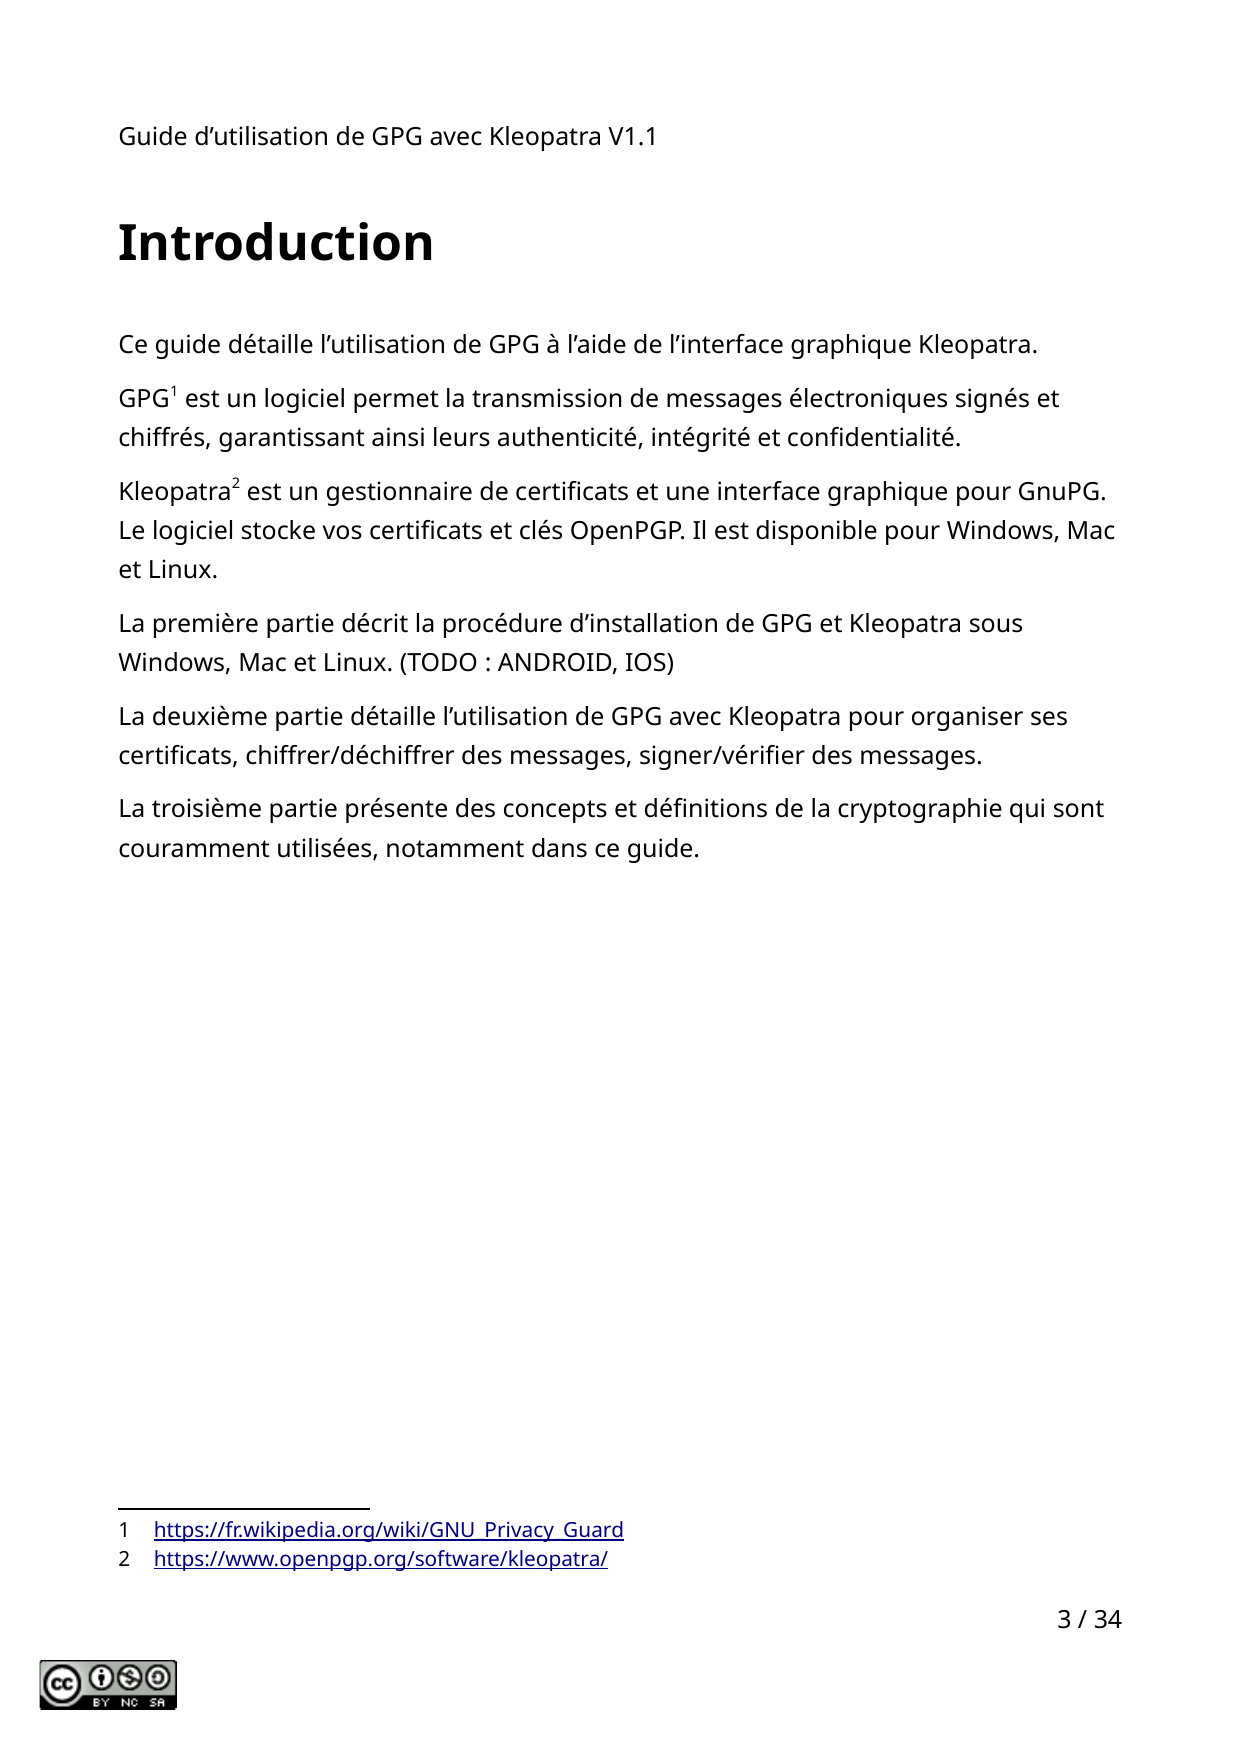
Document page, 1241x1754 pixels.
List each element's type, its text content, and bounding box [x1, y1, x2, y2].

text https://fr.wikipedia.org/wiki/GNU_Privacy_Guard [118, 1515, 1122, 1544]
text La troisième partie présente des concepts et définitions de la cryptographie qui sont couramment utilisées, notamment dans ce guide. [118, 791, 1122, 864]
picture [39, 1660, 177, 1710]
subtitle Introduction [118, 207, 1122, 275]
text La deuxième partie détaille l’utilisation de GPG avec Kleopatra pour organiser ses certificats, chiffrer/déchiffrer des messages, signer/vérifier des messages. [118, 698, 1122, 771]
text Ce guide détaille l’utilisation de GPG à l’aide de l’interface graphique Kleopatra. [118, 287, 1122, 361]
text https://www.openpgp.org/software/kleopatra/ [118, 1544, 1122, 1572]
text La première partie décrit la procédure d’installation de GPG et Kleopatra sous Windows, Mac et Linux. (TODO : ANDROID, IOS) [118, 605, 1122, 678]
text GPG est un logiciel permet la transmission de messages électroniques signés et chiffrés, garantissant ainsi leurs authenticité, intégrité et confidentialité. [118, 380, 1122, 453]
text Kleopatra est un gestionnaire de certificats et une interface graphique pour GnuPG. Le logiciel stocke vos certificats et clés OpenPGP. Il est disponible pour Windows, Mac et Linux. [118, 473, 1122, 586]
